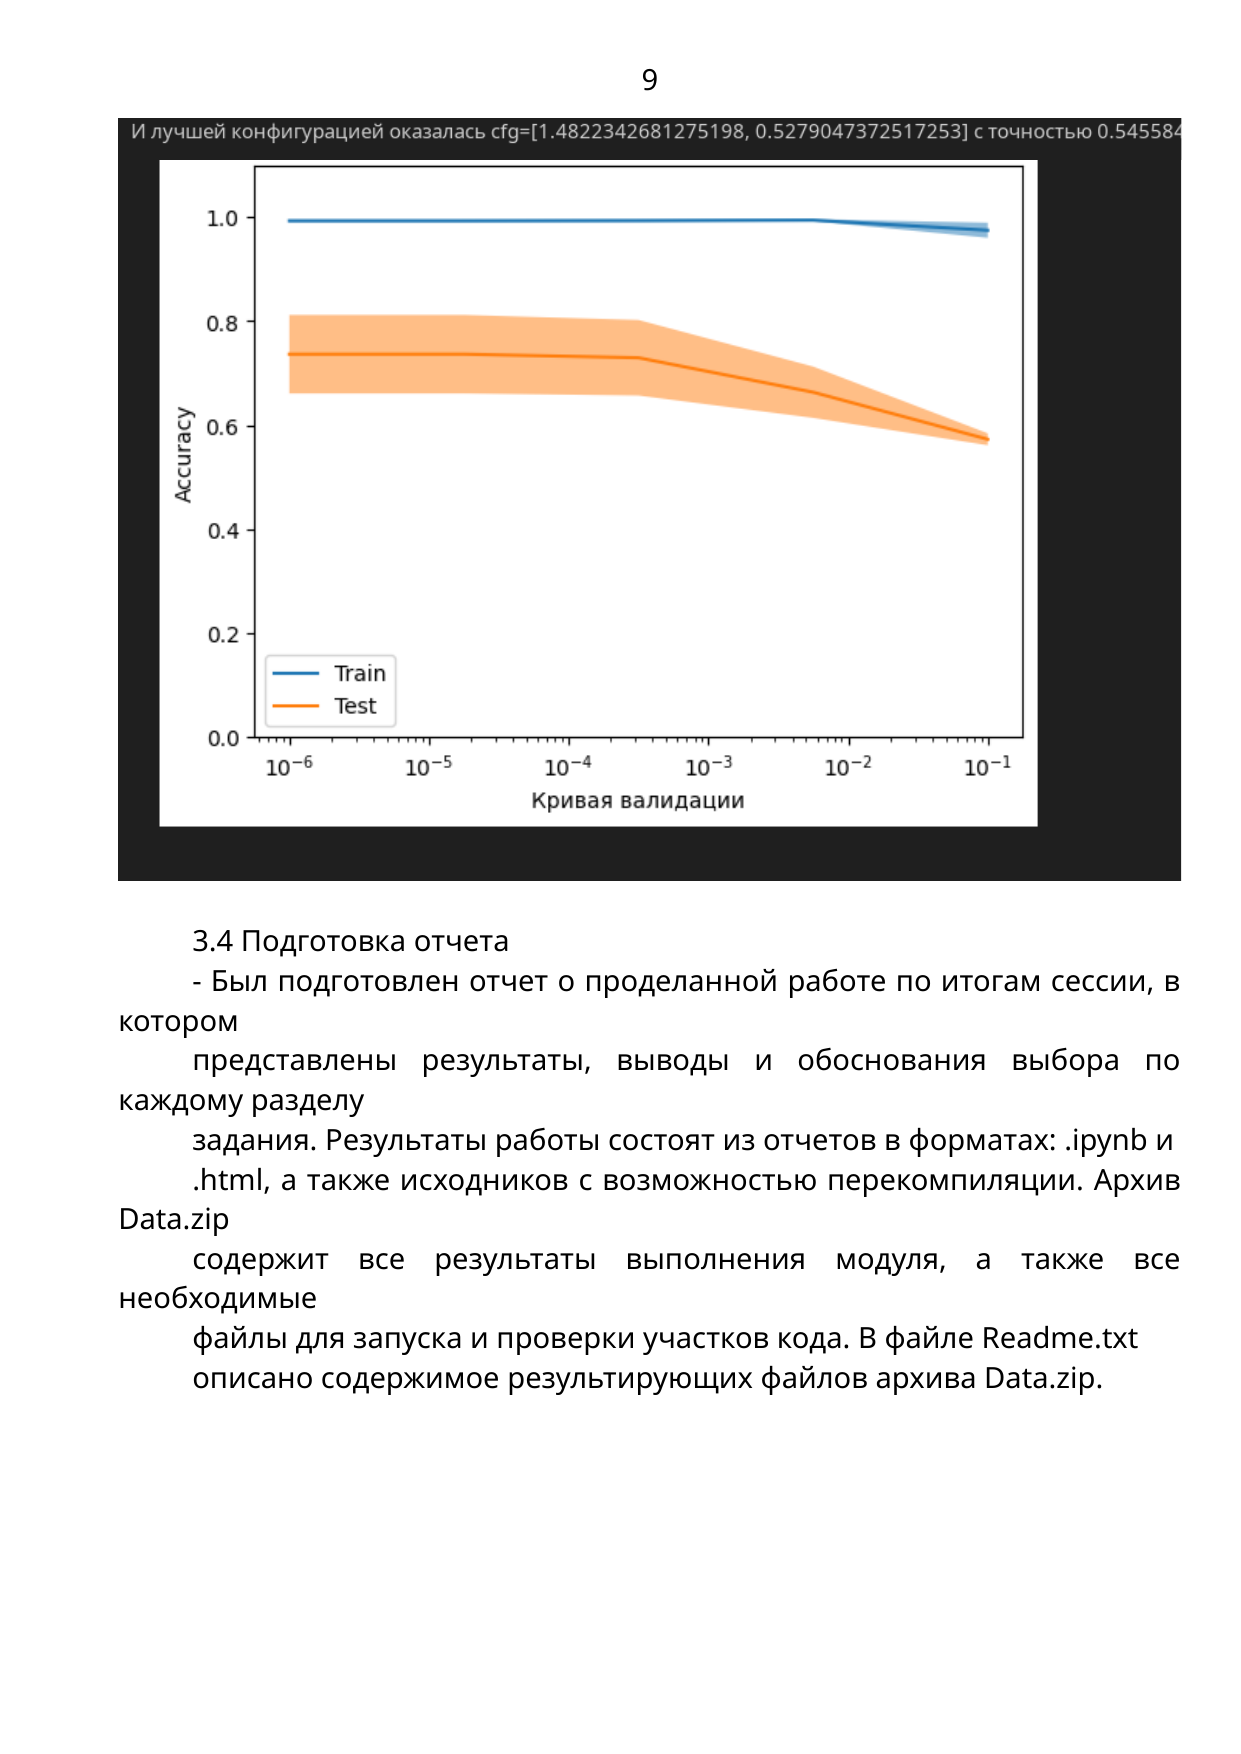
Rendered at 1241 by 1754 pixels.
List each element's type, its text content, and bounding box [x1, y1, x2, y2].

text содержит все результаты выполнения модуля, а также все необходимые [118, 1238, 1181, 1317]
text описано содержимое результирующих файлов архива Data.zip. [118, 1357, 1181, 1397]
text .html, а также исходников с возможностью перекомпиляции. Архив Data.zip [118, 1159, 1181, 1238]
text задания. Результаты работы состоят из отчетов в форматах: .ipynb и [118, 1119, 1181, 1159]
text файлы для запуска и проверки участков кода. В файле Readme.txt [118, 1317, 1181, 1357]
text - Был подготовлен отчет о проделанной работе по итогам сессии, в котором [118, 960, 1181, 1040]
text представлены результаты, выводы и обоснования выбора по каждому разделу [118, 1040, 1181, 1119]
text 3.4 Подготовка отчета [118, 921, 1181, 960]
picture [118, 118, 1182, 881]
